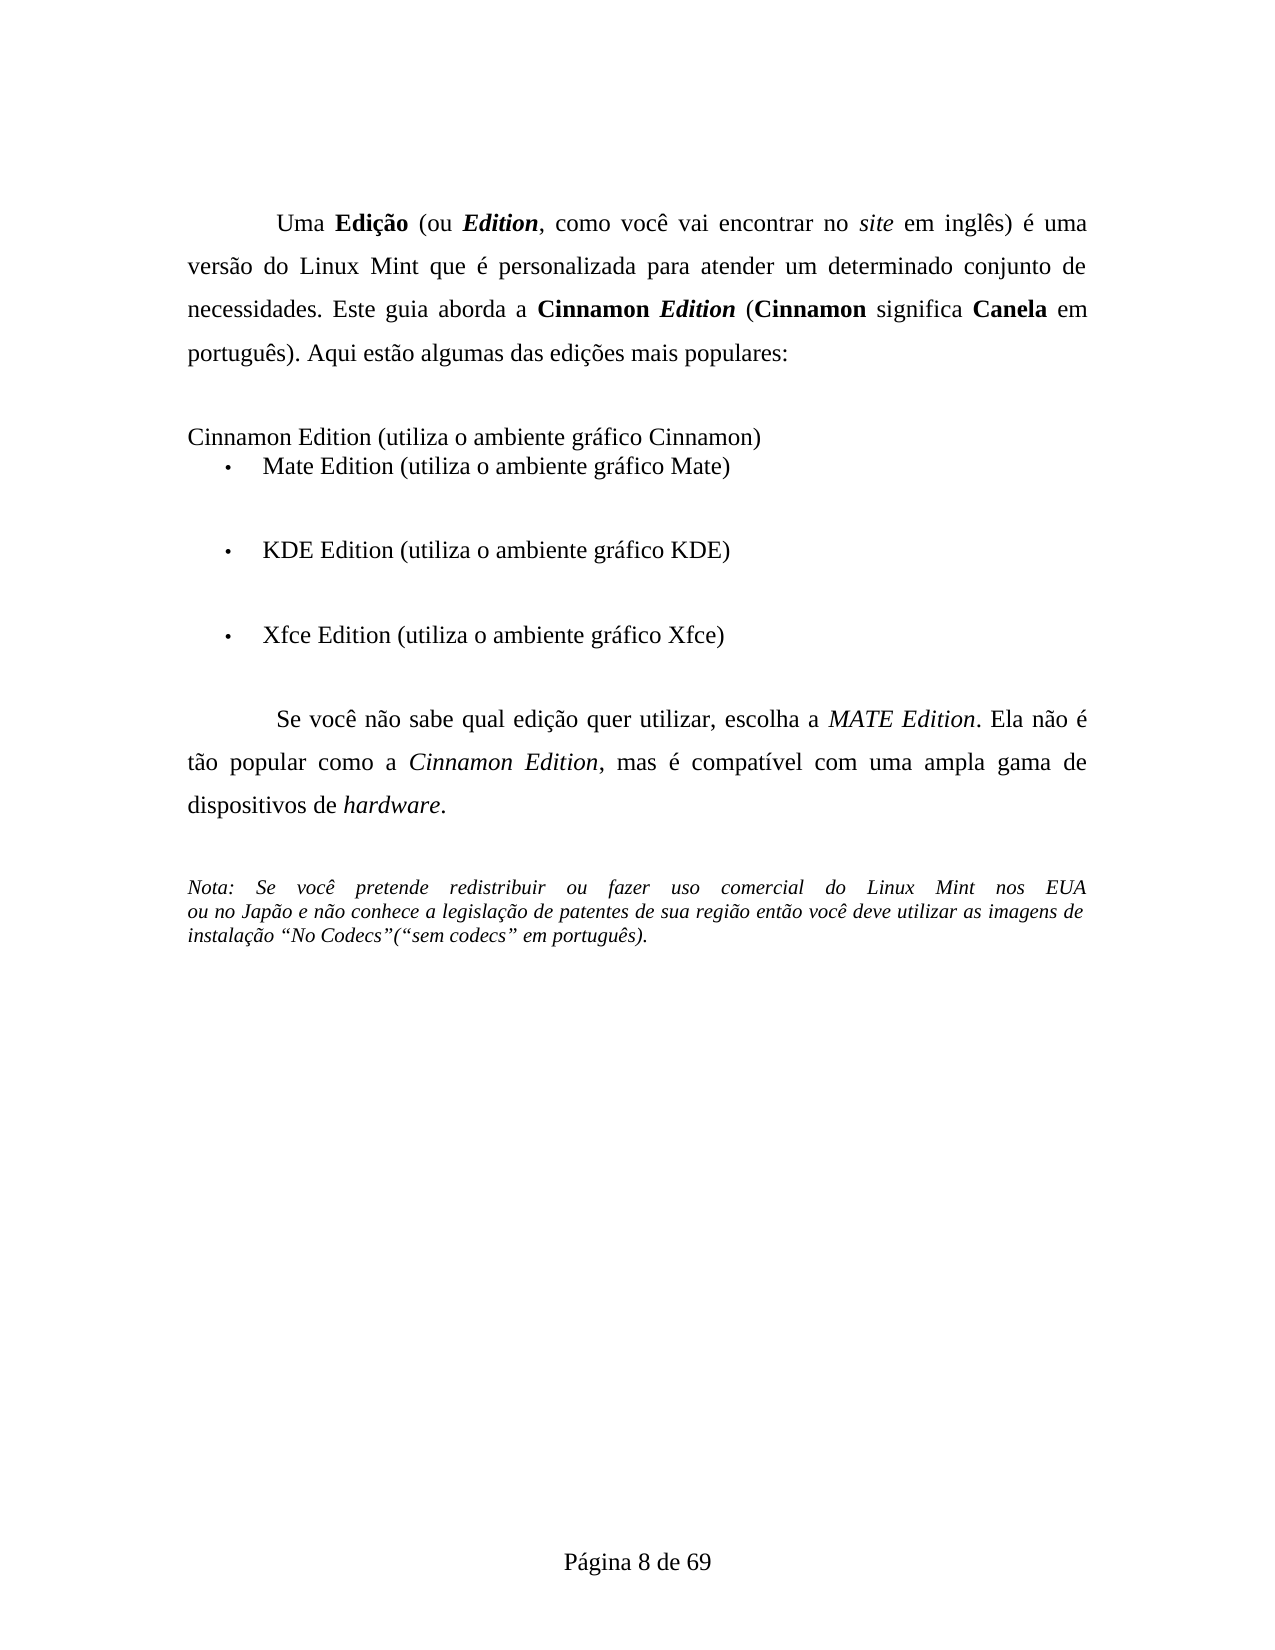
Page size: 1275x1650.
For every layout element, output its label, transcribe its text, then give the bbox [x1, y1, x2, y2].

text Uma Edição (ou Edition, como você vai encontrar no site em inglês) é uma versão do Linux Mint que é personalizada para atender um determinado conjunto de necessidades. Este guia aborda a Cinnamon Edition (Cinnamon significa Canela em português). Aqui estão algumas das edições mais populares: [187, 208, 1087, 366]
list KDE Edition (utiliza o ambiente gráfico KDE) [225, 535, 1087, 564]
text Nota: Se você pretende redistribuir ou fazer uso comercial do Linux Mint nos EUA ou no Japão e não conhece a legislação de patentes de sua região então você deve utilizar as imagens de instalação “No Codecs”(“sem codecs” em português). [187, 875, 1087, 947]
list Xfce Edition (utiliza o ambiente gráfico Xfce) [225, 620, 1087, 648]
text Se você não sabe qual edição quer utilizar, escolha a MATE Edition. Ela não é tão popular como a Cinnamon Edition, mas é compatível com uma ampla gama de dispositivos de hardware. [187, 704, 1087, 819]
list Mate Edition (utiliza o ambiente gráfico Mate) [225, 451, 1087, 479]
